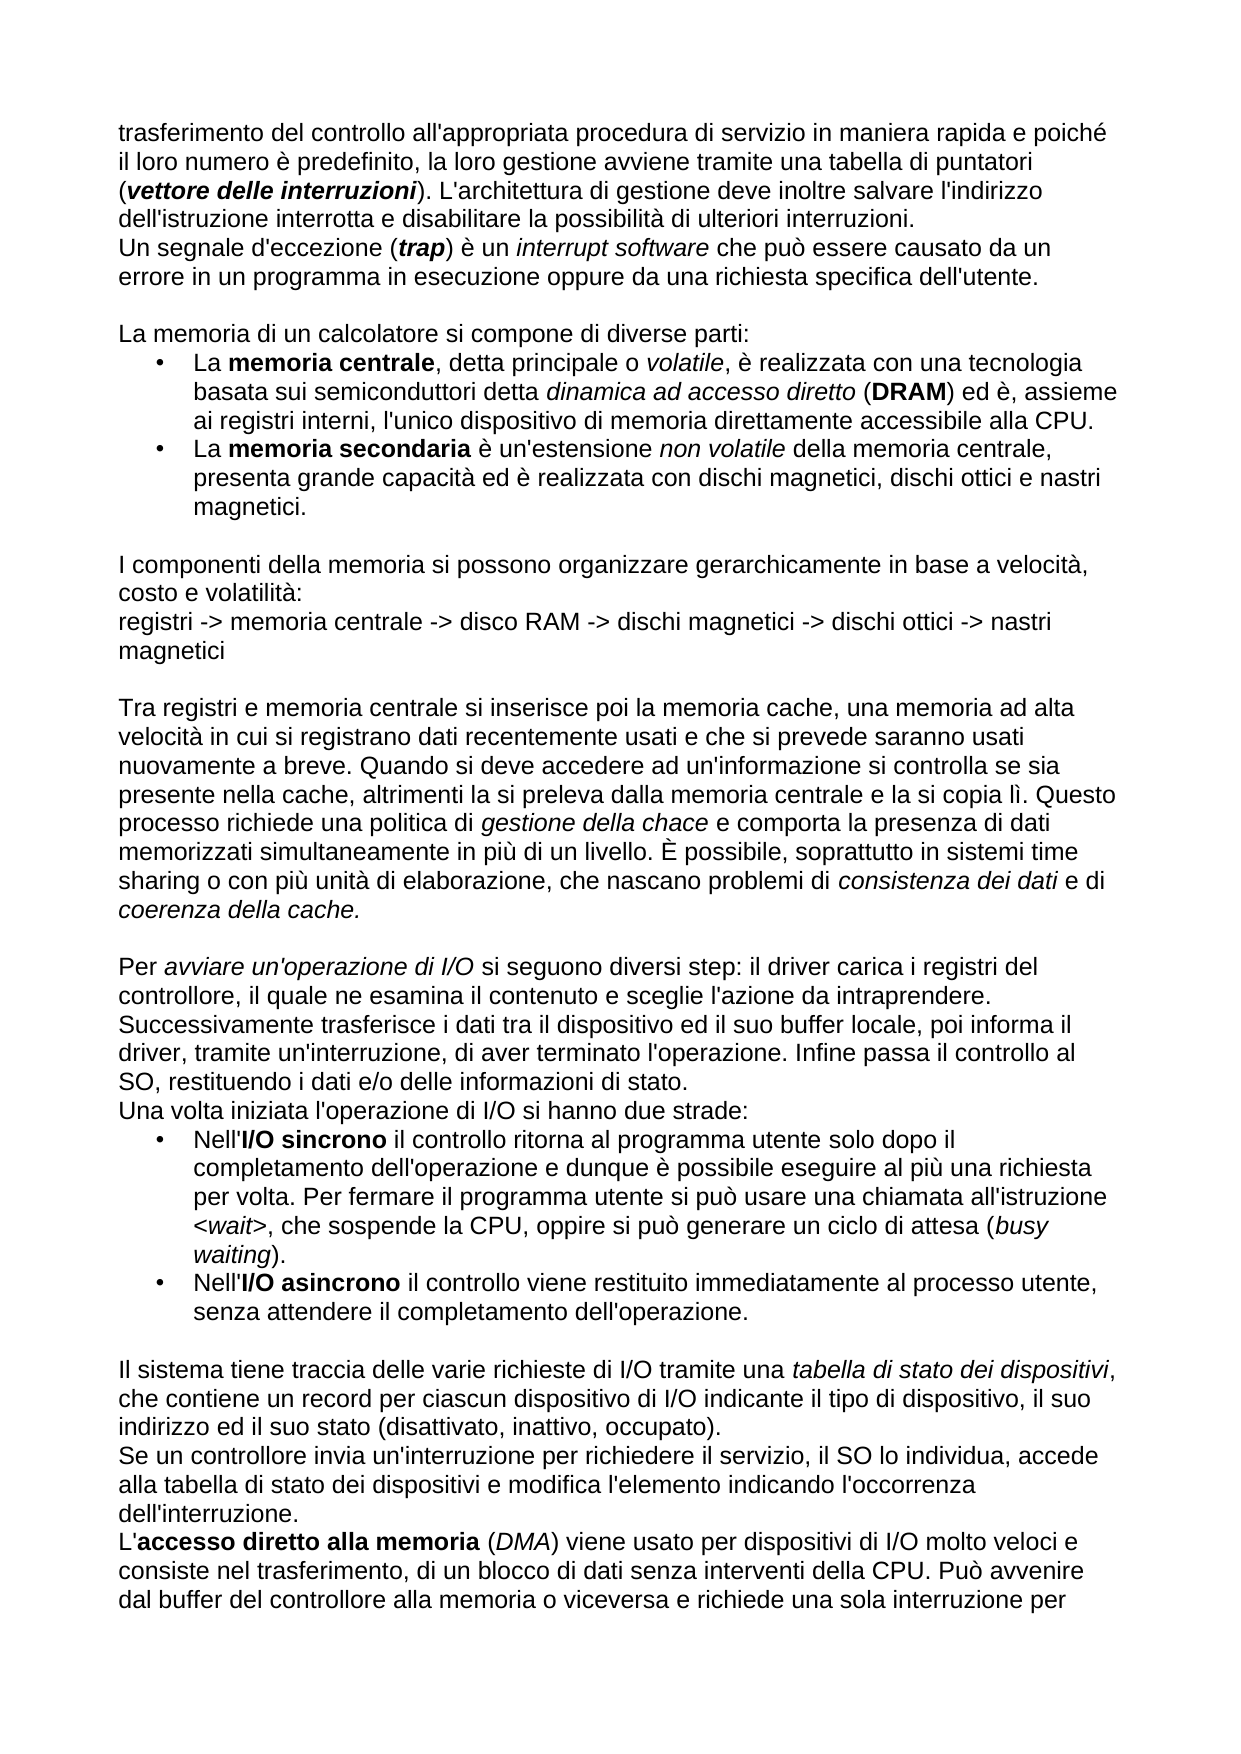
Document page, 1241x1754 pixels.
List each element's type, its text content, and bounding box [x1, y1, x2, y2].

text Una volta iniziata l'operazione di I/O si hanno due strade: [118, 1096, 1122, 1124]
text trasferimento del controllo all'appropriata procedura di servizio in maniera rapida e poiché il loro numero è predefinito, la loro gestione avviene tramite una tabella di puntatori (vettore delle interruzioni). L'architettura di gestione deve inoltre salvare l'indirizzo dell'istruzione interrotta e disabilitare la possibilità di ulteriori interruzioni. [118, 118, 1122, 233]
list Nell'I/O asincrono il controllo viene restituito immediatamente al processo utente, senza attendere il completamento dell'operazione. [156, 1268, 1122, 1326]
text La memoria di un calcolatore si compone di diverse parti: [118, 319, 1122, 348]
text Un segnale d'eccezione (trap) è un interrupt software che può essere causato da un errore in un programma in esecuzione oppure da una richiesta specifica dell'utente. [118, 233, 1122, 291]
list La memoria centrale, detta principale o volatile, è realizzata con una tecnologia basata sui semiconduttori detta dinamica ad accesso diretto (DRAM) ed è, assieme ai registri interni, l'unico dispositivo di memoria direttamente accessibile alla CPU. [156, 348, 1122, 434]
text Per avviare un'operazione di I/O si seguono diversi step: il driver carica i registri del controllore, il quale ne esamina il contenuto e sceglie l'azione da intraprendere. Successivamente trasferisce i dati tra il dispositivo ed il suo buffer locale, poi informa il driver, tramite un'interruzione, di aver terminato l'operazione. Infine passa il controllo al SO, restituendo i dati e/o delle informazioni di stato. [118, 952, 1122, 1096]
text Il sistema tiene traccia delle varie richieste di I/O tramite una tabella di stato dei dispositivi, che contiene un record per ciascun dispositivo di I/O indicante il tipo di dispositivo, il suo indirizzo ed il suo stato (disattivato, inattivo, occupato). [118, 1355, 1122, 1441]
list La memoria secondaria è un'estensione non volatile della memoria centrale, presenta grande capacità ed è realizzata con dischi magnetici, dischi ottici e nastri magnetici. [156, 434, 1122, 521]
text Tra registri e memoria centrale si inserisce poi la memoria cache, una memoria ad alta velocità in cui si registrano dati recentemente usati e che si prevede saranno usati nuovamente a breve. Quando si deve accedere ad un'informazione si controlla se sia presente nella cache, altrimenti la si preleva dalla memoria centrale e la si copia lì. Questo processo richiede una politica di gestione della chace e comporta la presenza di dati memorizzati simultaneamente in più di un livello. È possibile, soprattutto in sistemi time sharing o con più unità di elaborazione, che nascano problemi di consistenza dei dati e di coerenza della cache. [118, 693, 1122, 923]
text Se un controllore invia un'interruzione per richiedere il servizio, il SO lo individua, accede alla tabella di stato dei dispositivi e modifica l'elemento indicando l'occorrenza dell'interruzione. [118, 1441, 1122, 1527]
text I componenti della memoria si possono organizzare gerarchicamente in base a velocità, costo e volatilità: [118, 549, 1122, 607]
text L'accesso diretto alla memoria (DMA) viene usato per dispositivi di I/O molto veloci e consiste nel trasferimento, di un blocco di dati senza interventi della CPU. Può avvenire dal buffer del controllore alla memoria o viceversa e richiede una sola interruzione per [118, 1527, 1122, 1613]
list Nell'I/O sincrono il controllo ritorna al programma utente solo dopo il completamento dell'operazione e dunque è possibile eseguire al più una richiesta per volta. Per fermare il programma utente si può usare una chiamata all'istruzione <wait>, che sospende la CPU, oppire si può generare un ciclo di attesa (busy waiting). [156, 1124, 1122, 1268]
text registri -> memoria centrale -> disco RAM -> dischi magnetici -> dischi ottici -> nastri magnetici [118, 607, 1122, 664]
